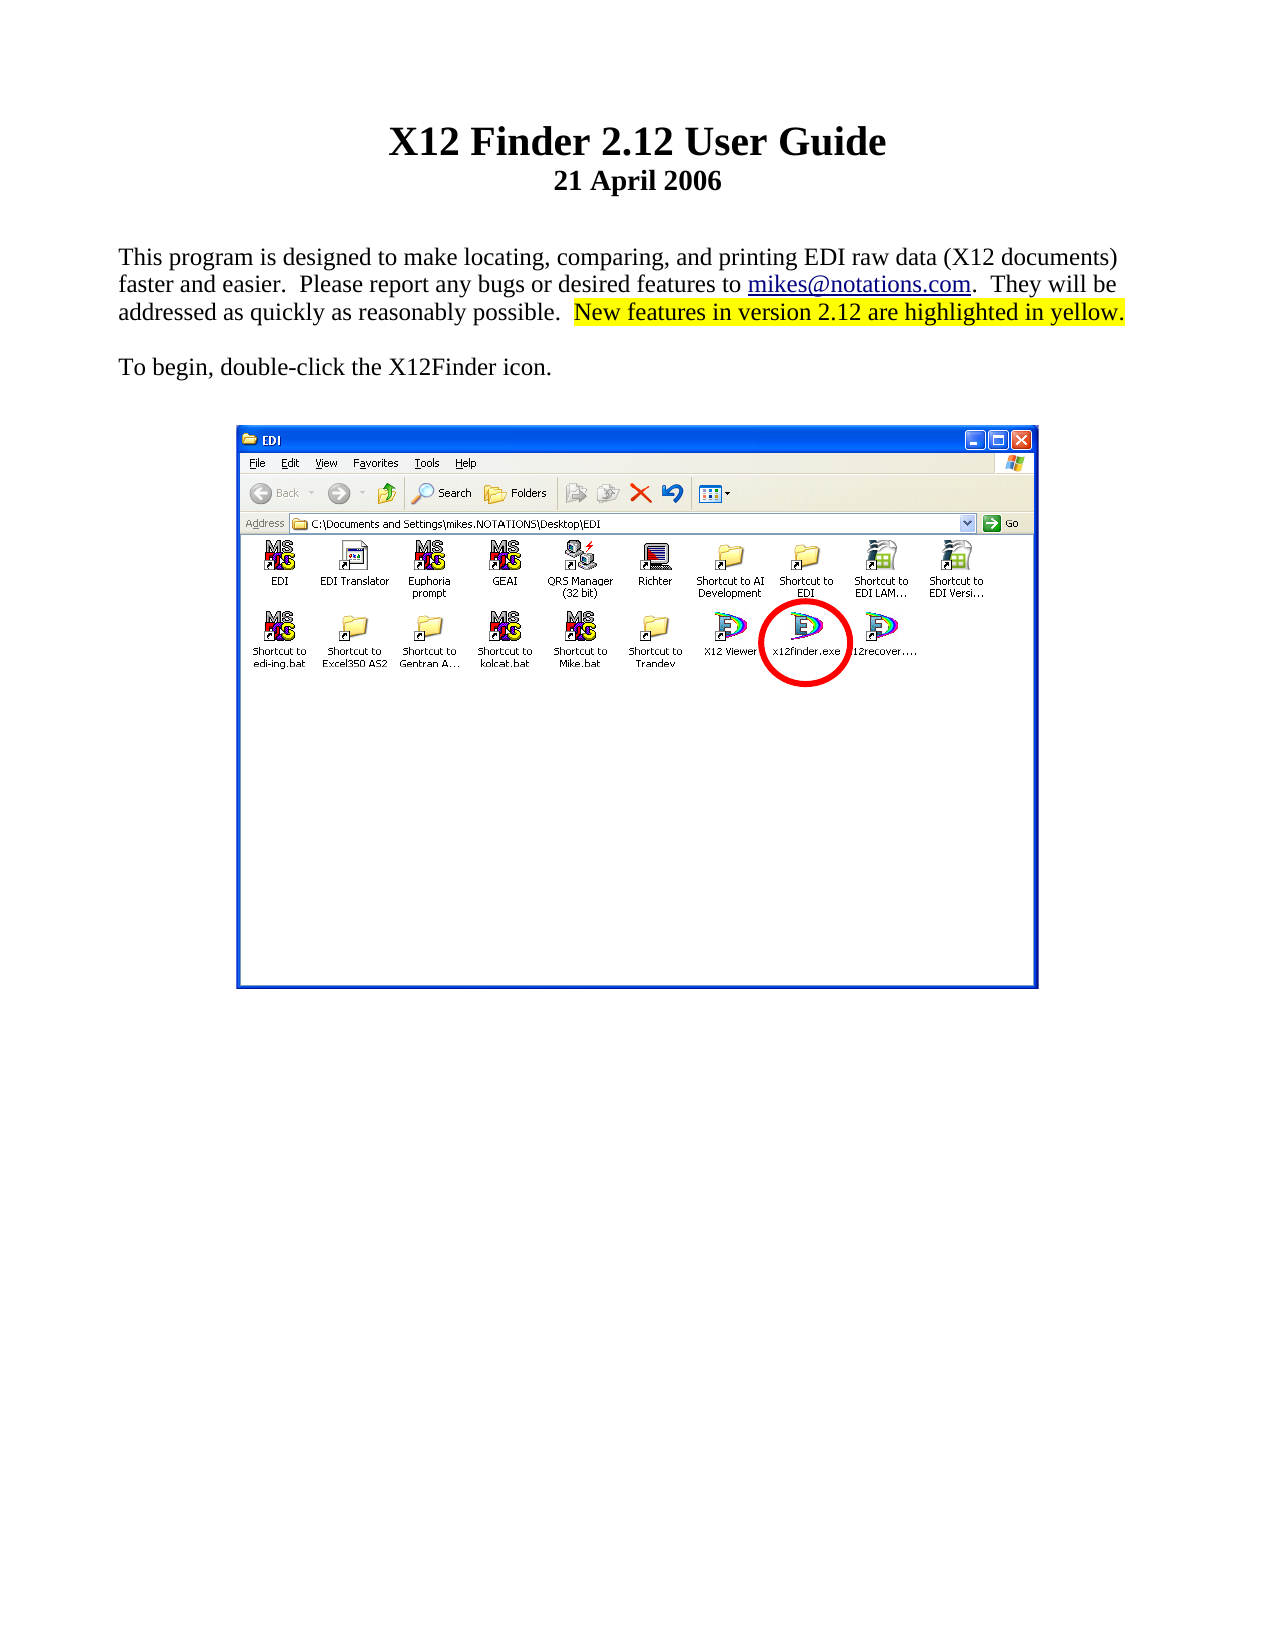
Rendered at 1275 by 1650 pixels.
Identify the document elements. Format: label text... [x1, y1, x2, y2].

text This program is designed to make locating, comparing, and printing EDI raw data (X12 documents) faster and easier. Please report any bugs or desired features to mikes@notations.com. They will be addressed as quickly as reasonably possible. New features in version 2.12 are highlighted in yellow. [118, 243, 1157, 326]
text X12 Finder 2.12 User Guide [118, 118, 1157, 164]
text 21 April 2006 [118, 164, 1157, 197]
text To begin, double-click the X12Finder icon. [118, 353, 1157, 381]
picture [236, 425, 1039, 989]
